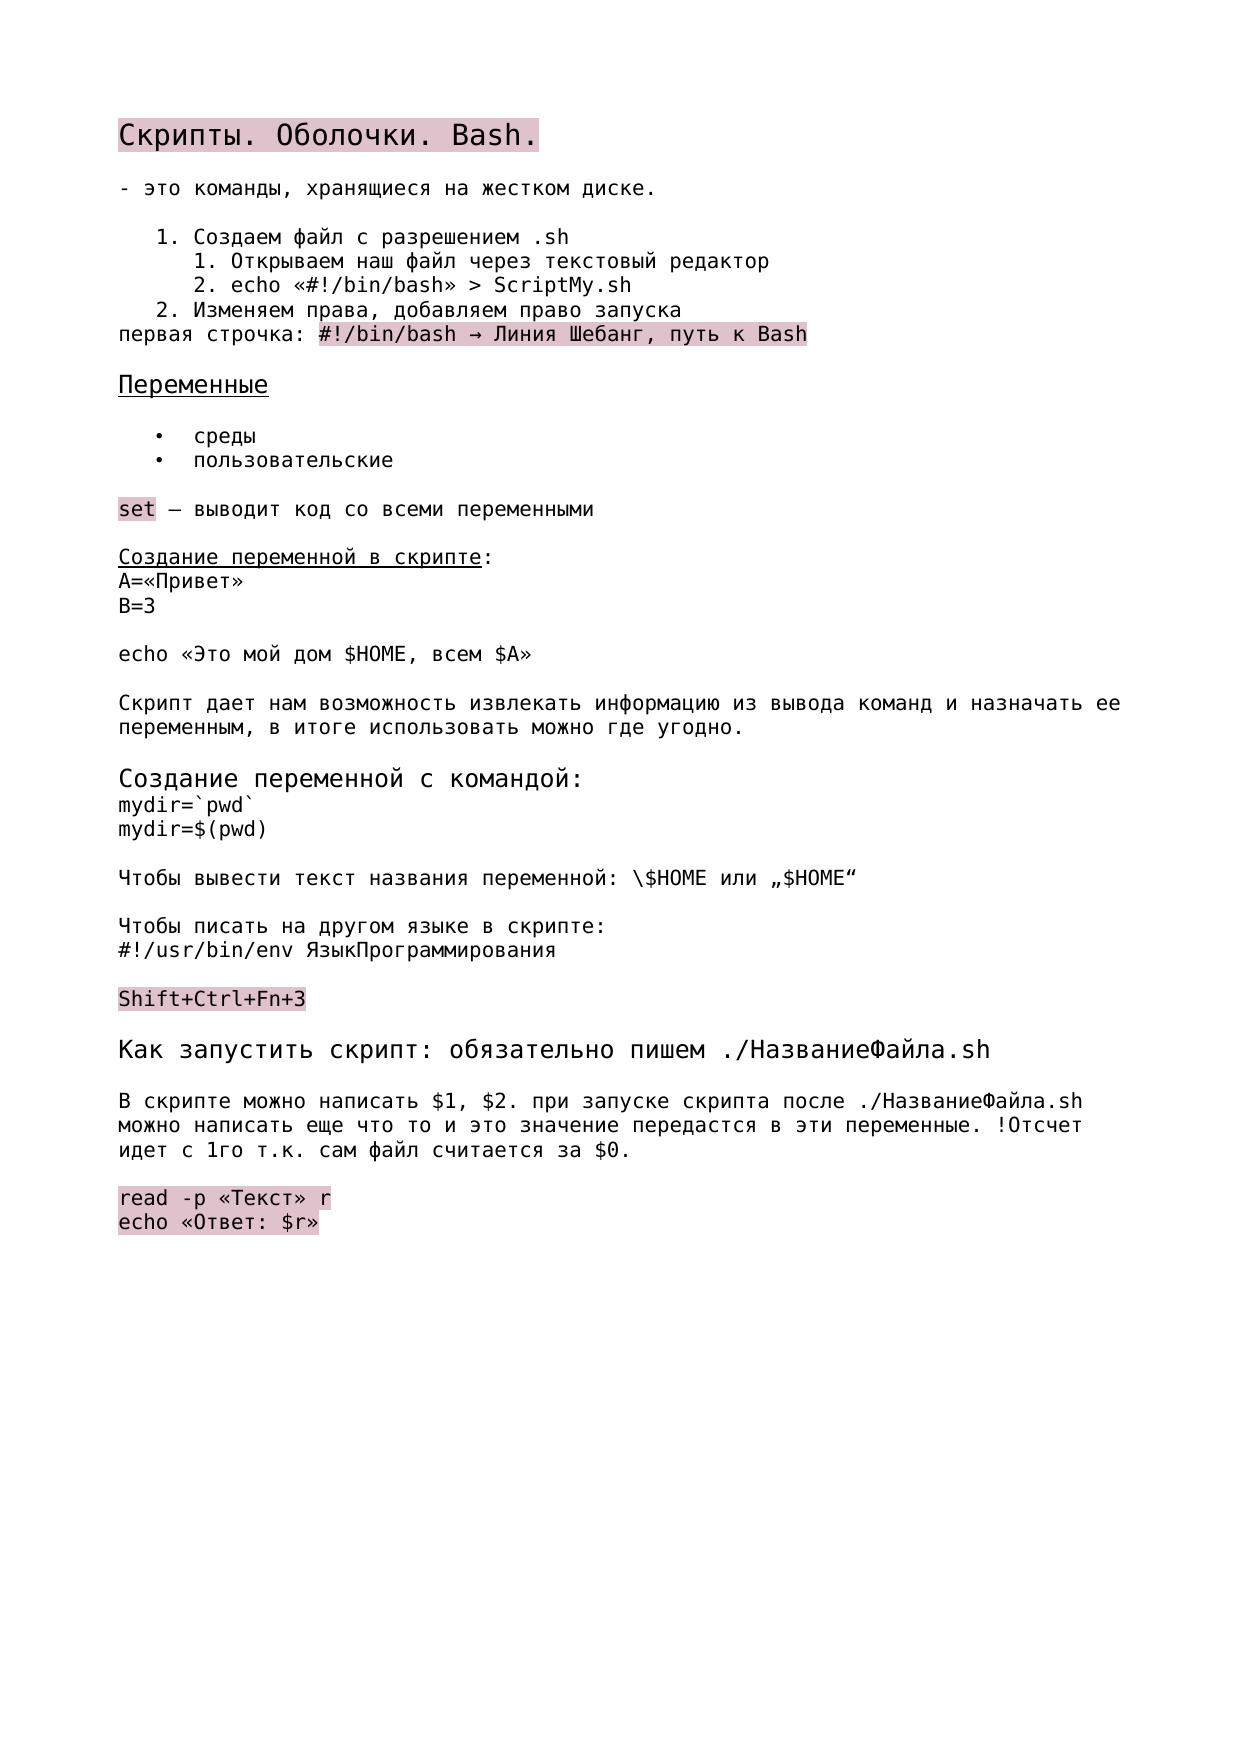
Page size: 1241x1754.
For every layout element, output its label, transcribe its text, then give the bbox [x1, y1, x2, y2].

text Чтобы писать на другом языке в скрипте: [118, 914, 1122, 938]
text Переменные [118, 371, 1122, 400]
text mydir=$(pwd) [118, 817, 1122, 841]
list среды [156, 424, 1122, 448]
text Скрипты. Оболочки. Bash. [118, 118, 1122, 152]
text В скрипте можно написать $1, $2. при запуске скрипта после ./НазваниеФайла.sh можно написать еще что то и это значение передастся в эти переменные. !Отсчет идет с 1го т.к. сам файл считается за $0. [118, 1089, 1122, 1162]
list пользовательские [156, 448, 1122, 472]
text - это команды, хранящиеся на жестком диске. [118, 176, 1122, 201]
text Shift+Ctrl+Fn+3 [118, 987, 1122, 1011]
list Открываем наш файл через текстовый редактор [193, 249, 1122, 273]
text set — выводит код со всеми переменными [118, 497, 1122, 521]
text #!/usr/bin/env ЯзыкПрограммирования [118, 938, 1122, 963]
text echo «Ответ: $r» [118, 1210, 1122, 1235]
list echo «#!/bin/bash» > ScriptMy.sh [193, 273, 1122, 298]
list Создаем файл с разрешением .sh [156, 225, 1122, 249]
text Скрипт дает нам возможность извлекать информацию из вывода команд и назначать ее переменным, в итоге использовать можно где угодно. [118, 691, 1122, 739]
text Чтобы вывести текст названия переменной: \$HOME или „$HOME“ [118, 866, 1122, 890]
text read -p «Текст» r [118, 1186, 1122, 1210]
text первая строчка: #!/bin/bash → Линия Шебанг, путь к Bash [118, 322, 1122, 346]
text echo «Это мой дом $HOME, всем $A» [118, 642, 1122, 667]
text A=«Привет» [118, 569, 1122, 594]
text Создание переменной с командой: [118, 764, 1122, 793]
text mydir=`pwd` [118, 793, 1122, 817]
text Создание переменной в скрипте: [118, 545, 1122, 569]
list Изменяем права, добавляем право запуска [156, 298, 1122, 322]
text Как запустить скрипт: обязательно пишем ./НазваниеФайла.sh [118, 1036, 1122, 1065]
text B=3 [118, 594, 1122, 618]
